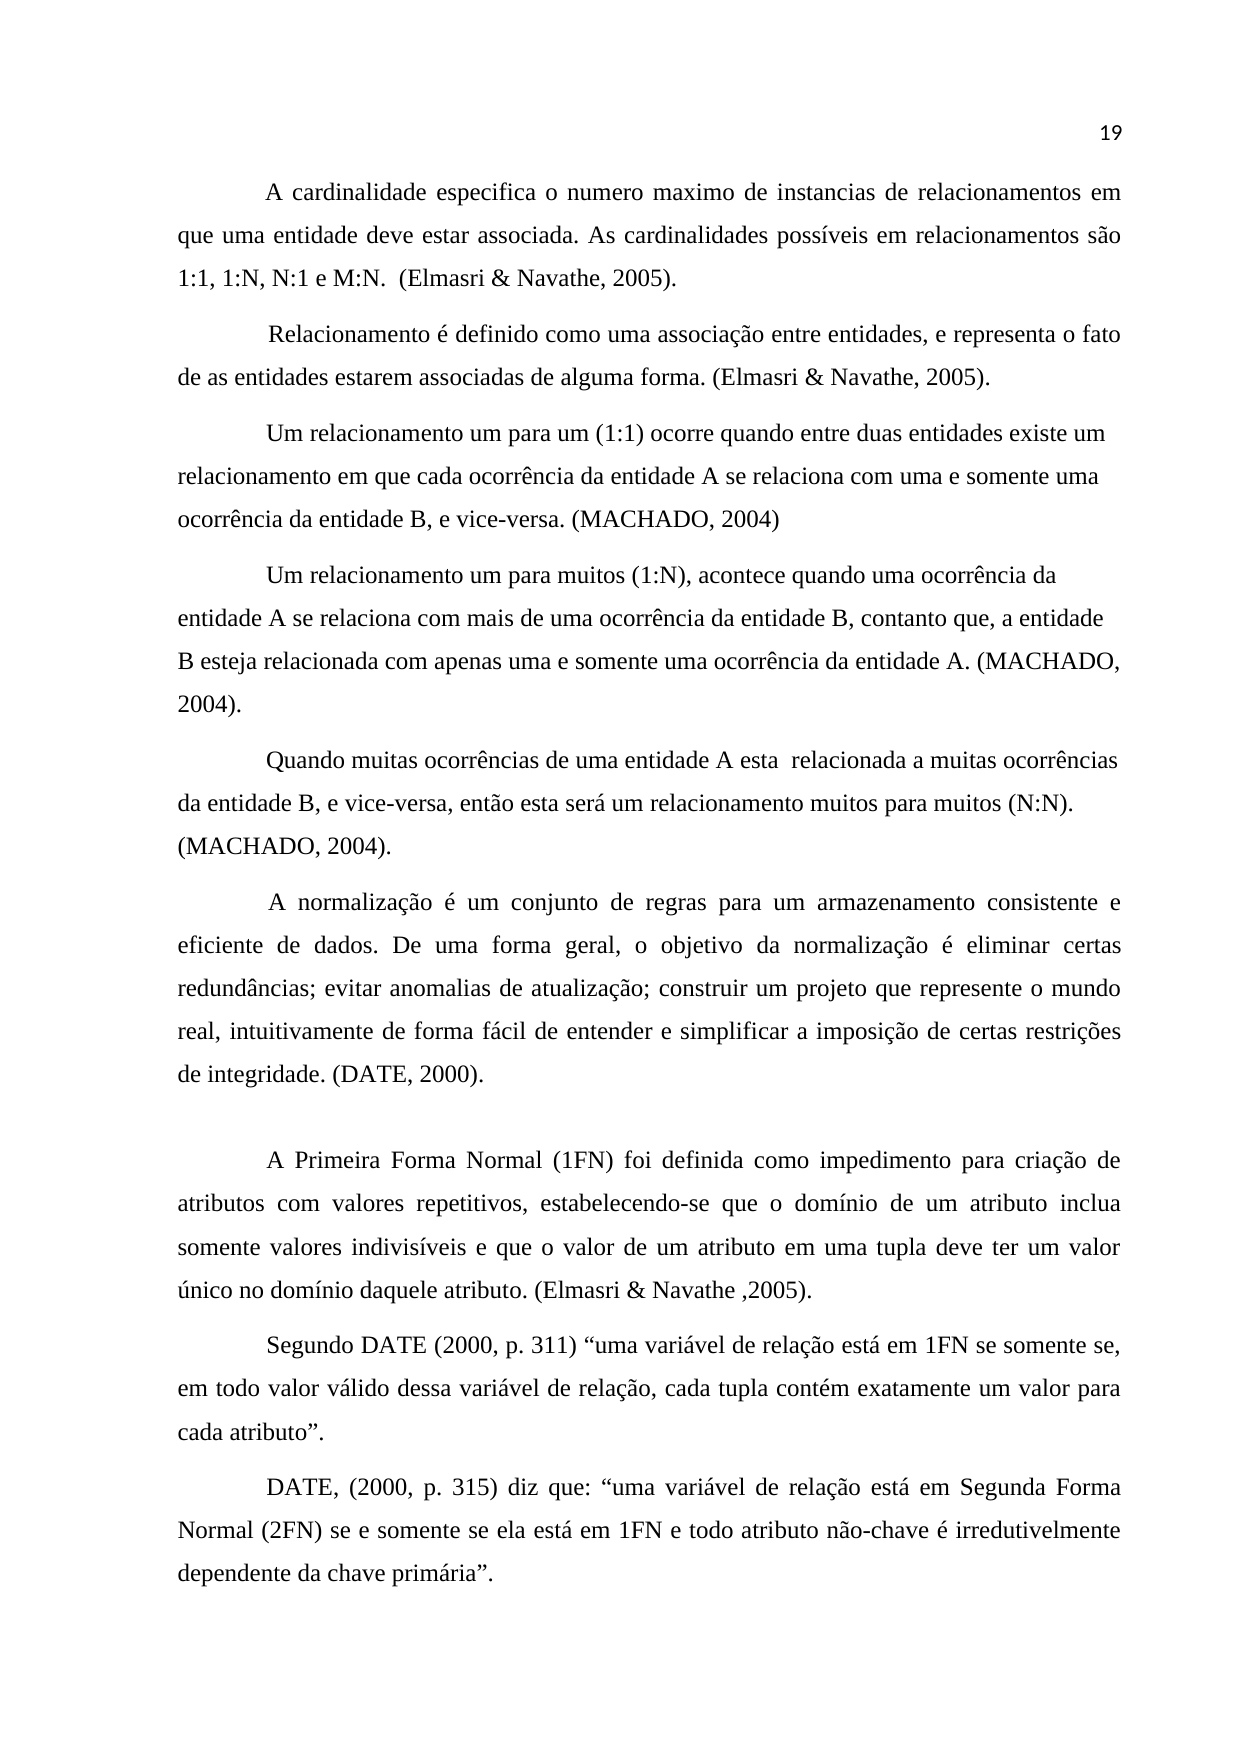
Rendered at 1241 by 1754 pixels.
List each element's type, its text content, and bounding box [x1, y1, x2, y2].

text Segundo DATE (2000, p. 311) “uma variável de relação está em 1FN se somente se, em todo valor válido dessa variável de relação, cada tupla contém exatamente um valor para cada atributo”. [177, 1330, 1122, 1445]
text Quando muitas ocorrências de uma entidade A esta relacionada a muitas ocorrências da entidade B, e vice-versa, então esta será um relacionamento muitos para muitos (N:N). (MACHADO, 2004). [177, 745, 1122, 860]
text Relacionamento é definido como uma associação entre entidades, e representa o fato de as entidades estarem associadas de alguma forma. (Elmasri & Navathe, 2005). [177, 319, 1122, 391]
text Um relacionamento um para um (1:1) ocorre quando entre duas entidades existe um relacionamento em que cada ocorrência da entidade A se relaciona com uma e somente uma ocorrência da entidade B, e vice-versa. (MACHADO, 2004) [177, 418, 1122, 533]
text DATE, (2000, p. 315) diz que: “uma variável de relação está em Segunda Forma Normal (2FN) se e somente se ela está em 1FN e todo atributo não-chave é irredutivelmente dependente da chave primária”. [177, 1472, 1122, 1587]
text A cardinalidade especifica o numero maximo de instancias de relacionamentos em que uma entidade deve estar associada. As cardinalidades possíveis em relacionamentos são 1:1, 1:N, N:1 e M:N. (Elmasri & Navathe, 2005). [177, 177, 1122, 292]
text Um relacionamento um para muitos (1:N), acontece quando uma ocorrência da entidade A se relaciona com mais de uma ocorrência da entidade B, contanto que, a entidade B esteja relacionada com apenas uma e somente uma ocorrência da entidade A. (MACHADO, 2004). [177, 560, 1122, 718]
text A Primeira Forma Normal (1FN) foi definida como impedimento para criação de atributos com valores repetitivos, estabelecendo-se que o domínio de um atributo inclua somente valores indivisíveis e que o valor de um atributo em uma tupla deve ter um valor único no domínio daquele atributo. (Elmasri & Navathe ,2005). [177, 1145, 1122, 1303]
text A normalização é um conjunto de regras para um armazenamento consistente e eficiente de dados. De uma forma geral, o objetivo da normalização é eliminar certas redundâncias; evitar anomalias de atualização; construir um projeto que represente o mundo real, intuitivamente de forma fácil de entender e simplificar a imposição de certas restrições de integridade. (DATE, 2000). [177, 887, 1122, 1088]
